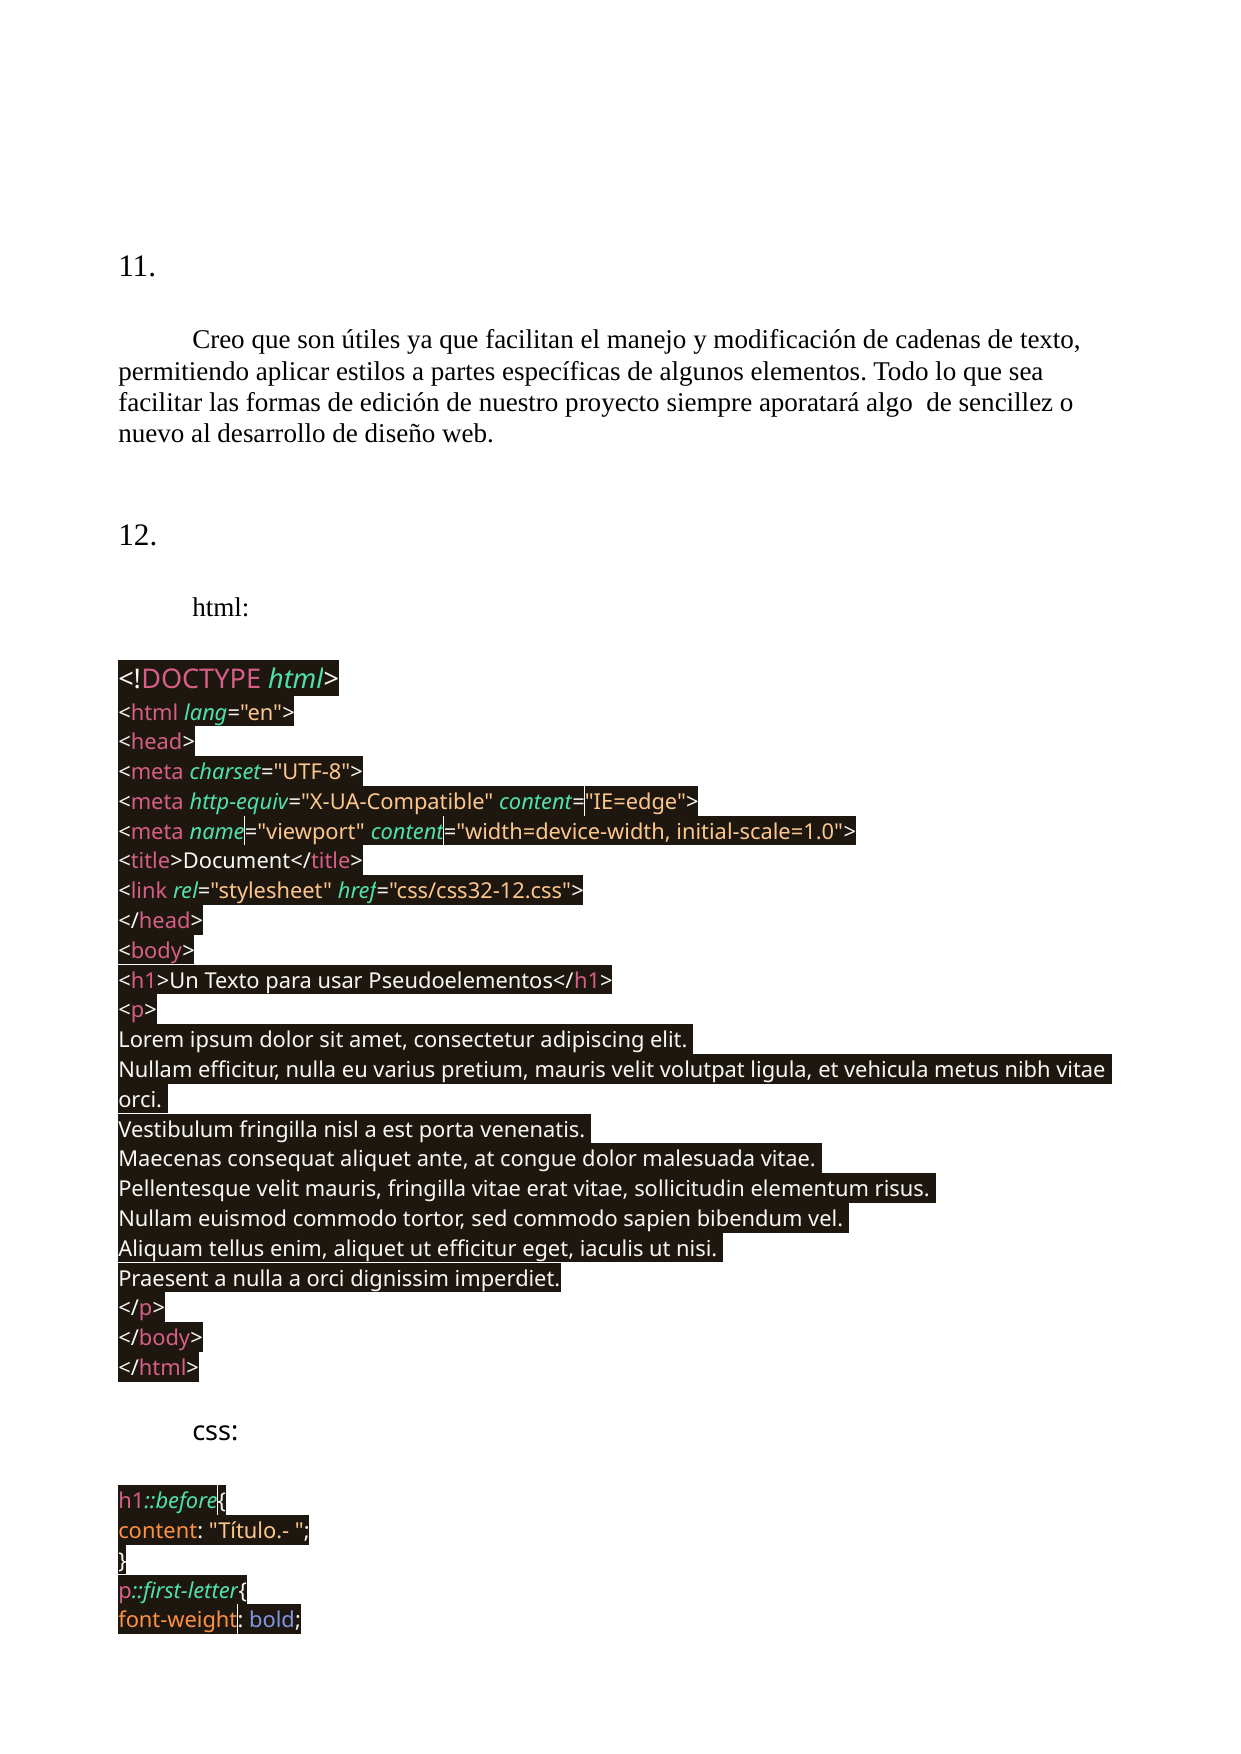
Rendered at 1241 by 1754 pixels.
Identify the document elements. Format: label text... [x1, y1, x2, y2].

text <meta name="viewport" content="width=device-width, initial-scale=1.0"> [118, 816, 1122, 845]
text <meta http-equiv="X-UA-Compatible" content="IE=edge"> [118, 786, 1122, 816]
text } [118, 1545, 1122, 1574]
text <meta charset="UTF-8"> [118, 756, 1122, 786]
text Maecenas consequat aliquet ante, at congue dolor malesuada vitae. [118, 1143, 1122, 1173]
text css: [118, 1411, 1122, 1448]
text Nullam efficitur, nulla eu varius pretium, mauris velit volutpat ligula, et vehicula metus nibh vitae orci. [118, 1054, 1122, 1113]
text <link rel="stylesheet" href="css/css32-12.css"> [118, 875, 1122, 905]
text </head> [118, 905, 1122, 935]
text Praesent a nulla a orci dignissim imperdiet. [118, 1262, 1122, 1292]
text Creo que son útiles ya que facilitan el manejo y modificación de cadenas de texto, permitiendo aplicar estilos a partes específicas de algunos elementos. Todo lo que sea facilitar las formas de edición de nuestro proyecto siempre aporatará algo de sencillez o nuevo al desarrollo de diseño web. [118, 319, 1122, 449]
text Pellentesque velit mauris, fringilla vitae erat vitae, sollicitudin elementum risus. [118, 1173, 1122, 1203]
text Nullam euismod commodo tortor, sed commodo sapien bibendum vel. [118, 1203, 1122, 1233]
text </html> [118, 1352, 1122, 1382]
text <body> [118, 935, 1122, 964]
text Aliquam tellus enim, aliquet ut efficitur eget, iaculis ut nisi. [118, 1233, 1122, 1262]
text <head> [118, 726, 1122, 756]
text 11. [118, 247, 1122, 283]
text font-weight: bold; [118, 1604, 1122, 1634]
text <!DOCTYPE html> [118, 659, 1122, 696]
text <h1>Un Texto para usar Pseudoelementos</h1> [118, 964, 1122, 994]
text content: "Título.- "; [118, 1515, 1122, 1545]
text <title>Document</title> [118, 845, 1122, 875]
text Vestibulum fringilla nisl a est porta venenatis. [118, 1113, 1122, 1143]
text </body> [118, 1322, 1122, 1352]
text <html lang="en"> [118, 696, 1122, 726]
text Lorem ipsum dolor sit amet, consectetur adipiscing elit. [118, 1024, 1122, 1054]
text p::first-letter{ [118, 1574, 1122, 1604]
text </p> [118, 1292, 1122, 1322]
text html: [118, 588, 1122, 624]
text h1::before{ [118, 1485, 1122, 1515]
text <p> [118, 994, 1122, 1024]
text 12. [118, 516, 1122, 552]
